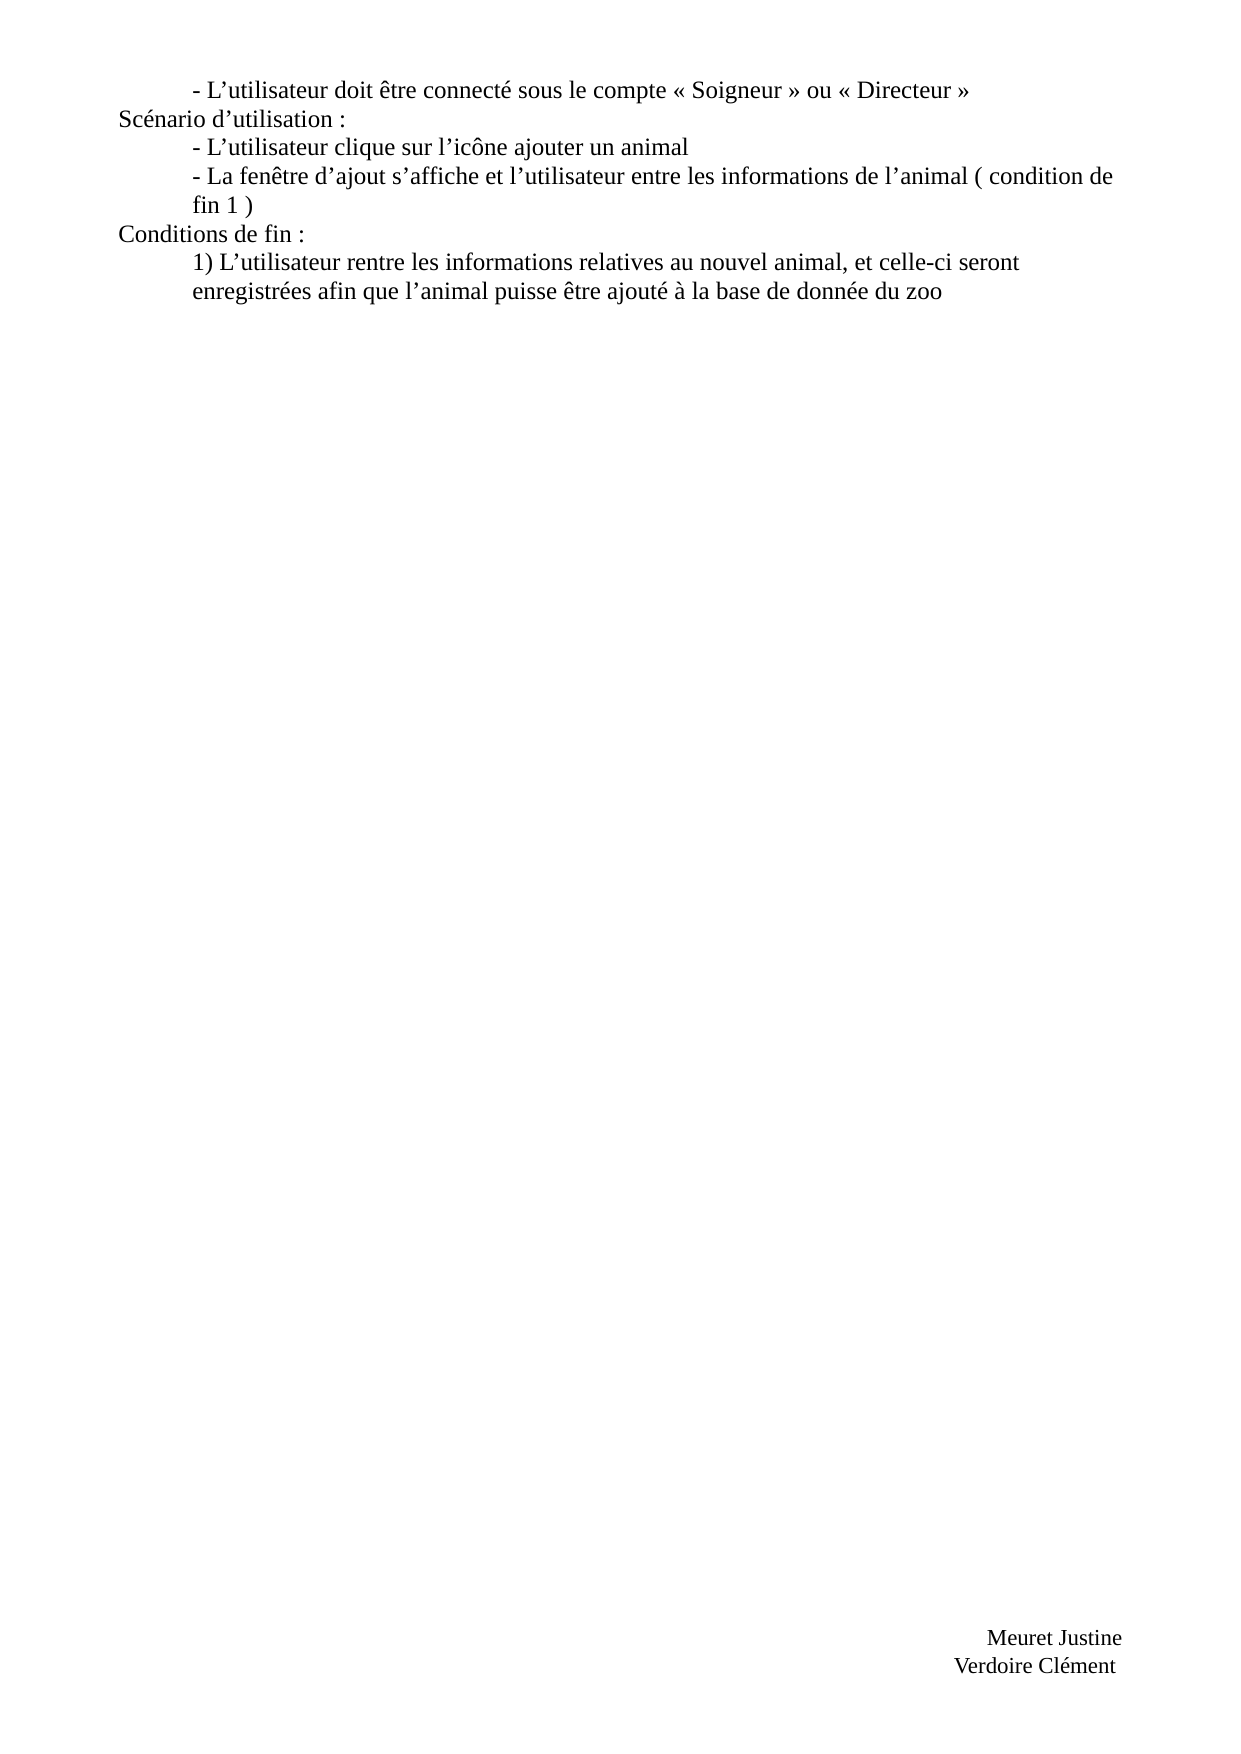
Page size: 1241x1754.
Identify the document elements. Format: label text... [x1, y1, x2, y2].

text Scénario d’utilisation : [118, 104, 1122, 132]
text - La fenêtre d’ajout s’affiche et l’utilisateur entre les informations de l’animal ( condition de fin 1 ) [118, 161, 1122, 219]
text - L’utilisateur doit être connecté sous le compte « Soigneur » ou « Directeur » [118, 75, 1122, 104]
text - L’utilisateur clique sur l’icône ajouter un animal [118, 132, 1122, 161]
text Conditions de fin : [118, 219, 1122, 247]
text 1) L’utilisateur rentre les informations relatives au nouvel animal, et celle-ci seront enregistrées afin que l’animal puisse être ajouté à la base de donnée du zoo [118, 247, 1122, 305]
